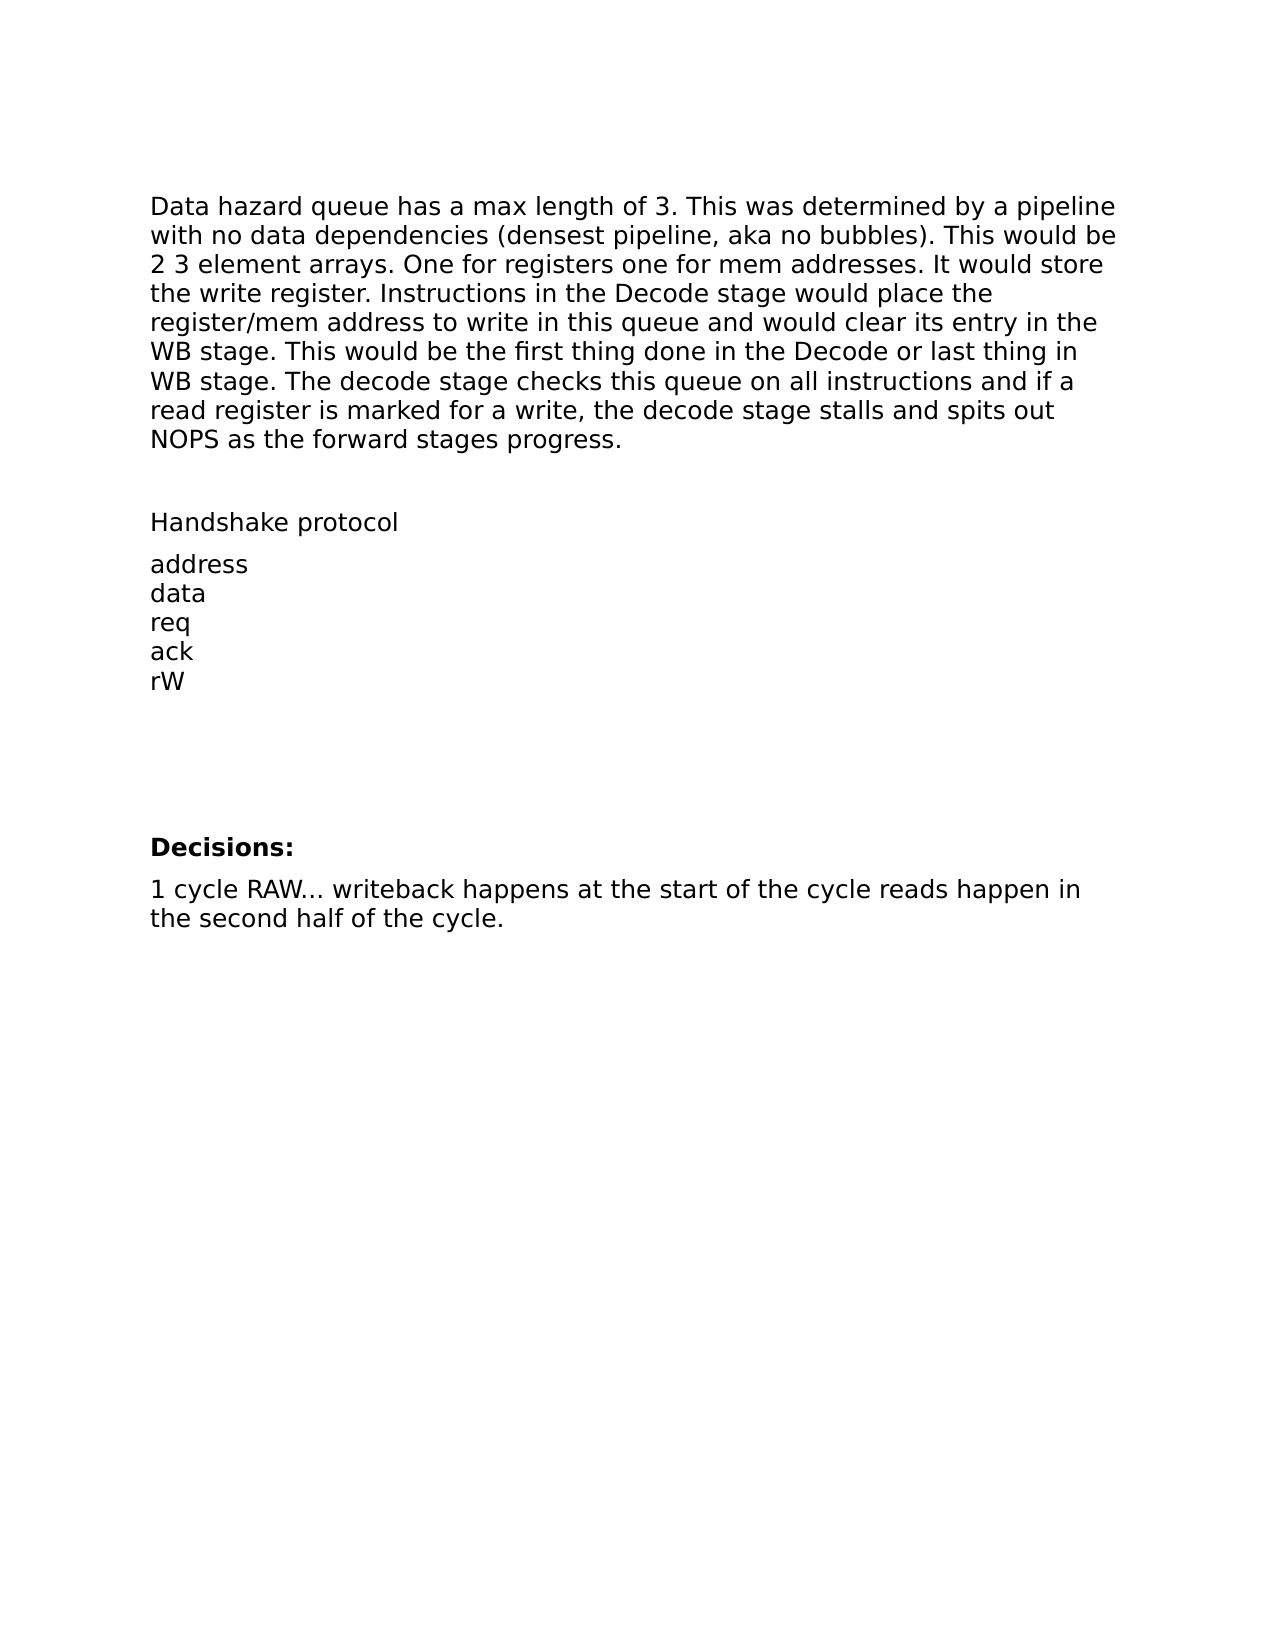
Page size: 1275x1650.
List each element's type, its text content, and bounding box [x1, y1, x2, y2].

text Decisions: [150, 833, 1125, 862]
text Handshake protocol [150, 508, 1125, 537]
text Data hazard queue has a max length of 3. This was determined by a pipeline with no data dependencies (densest pipeline, aka no bubbles). This would be 2 3 element arrays. One for registers one for mem addresses. It would store the write register. Instructions in the Decode stage would place the register/mem address to write in this queue and would clear its entry in the WB stage. This would be the first thing done in the Decode or last thing in WB stage. The decode stage checks this queue on all instructions and if a read register is marked for a write, the decode stage stalls and spits out NOPS as the forward stages progress. [150, 192, 1125, 454]
text 1 cycle RAW... writeback happens at the start of the cycle reads happen in the second half of the cycle. [150, 875, 1125, 933]
text address data req ack rW [150, 550, 1125, 696]
